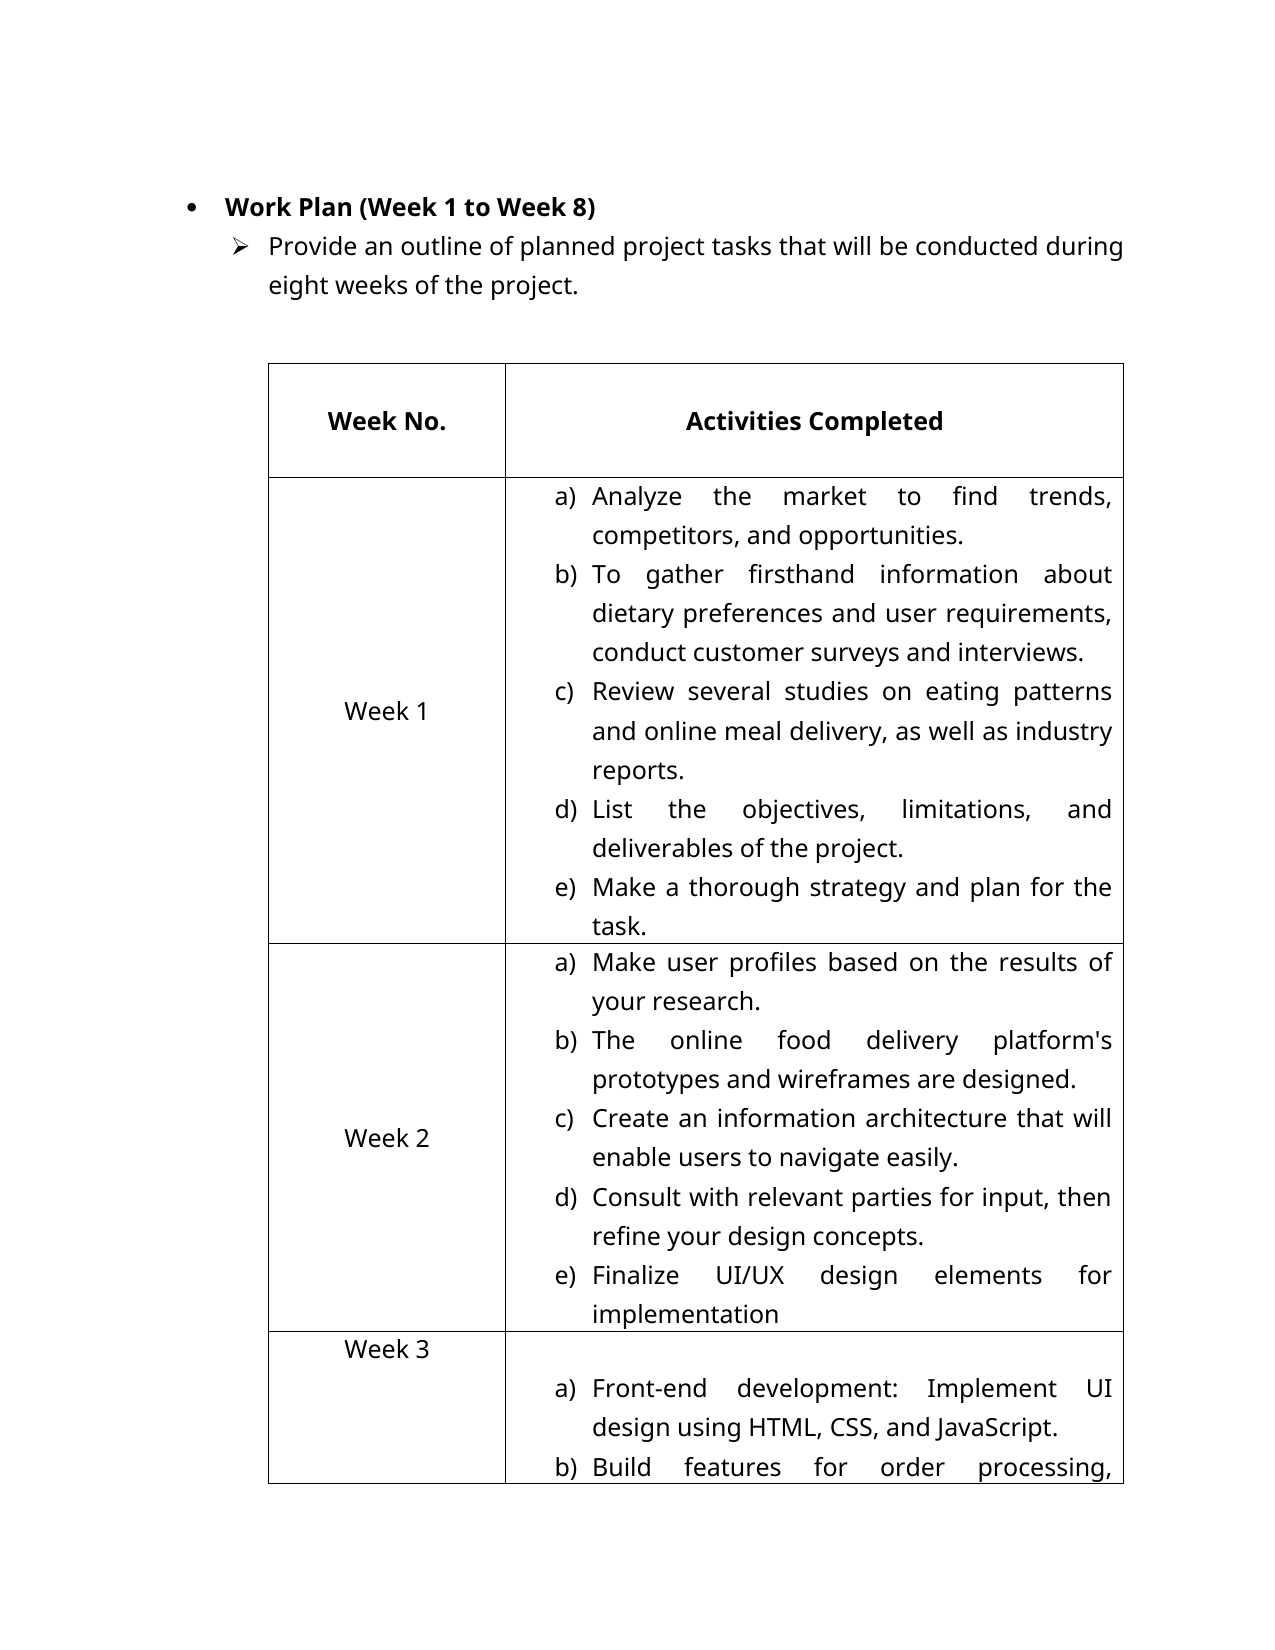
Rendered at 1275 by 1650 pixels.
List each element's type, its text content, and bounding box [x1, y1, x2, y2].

table_cell Week 1 [269, 478, 505, 943]
table_cell Analyze the market to find trends, competitors, and opportunities. To gather firsthand information about dietary preferences and user requirements, conduct customer surveys and interviews. Review several studies on eating patterns and online meal delivery, as well as industry reports. List the objectives, limitations, and deliverables of the project. Make a thorough strategy and plan for the task. [506, 478, 1123, 943]
table_header Week No. [269, 364, 505, 477]
table_header Activities Completed [506, 364, 1123, 477]
table_cell Week 2 [269, 944, 505, 1331]
table_cell Front-end development: Implement UI design using HTML, CSS, and JavaScript. Build features for order processing, [506, 1332, 1123, 1483]
table_cell Week 3 [269, 1332, 505, 1483]
list Work Plan (Week 1 to Week 8) [187, 189, 1125, 223]
list Provide an outline of planned project tasks that will be conducted during eight weeks of the project. [231, 228, 1125, 302]
table_cell Make user profiles based on the results of your research. The online food delivery platform's prototypes and wireframes are designed. Create an information architecture that will enable users to navigate easily. Consult with relevant parties for input, then refine your design concepts. Finalize UI/UX design elements for implementation [506, 944, 1123, 1331]
